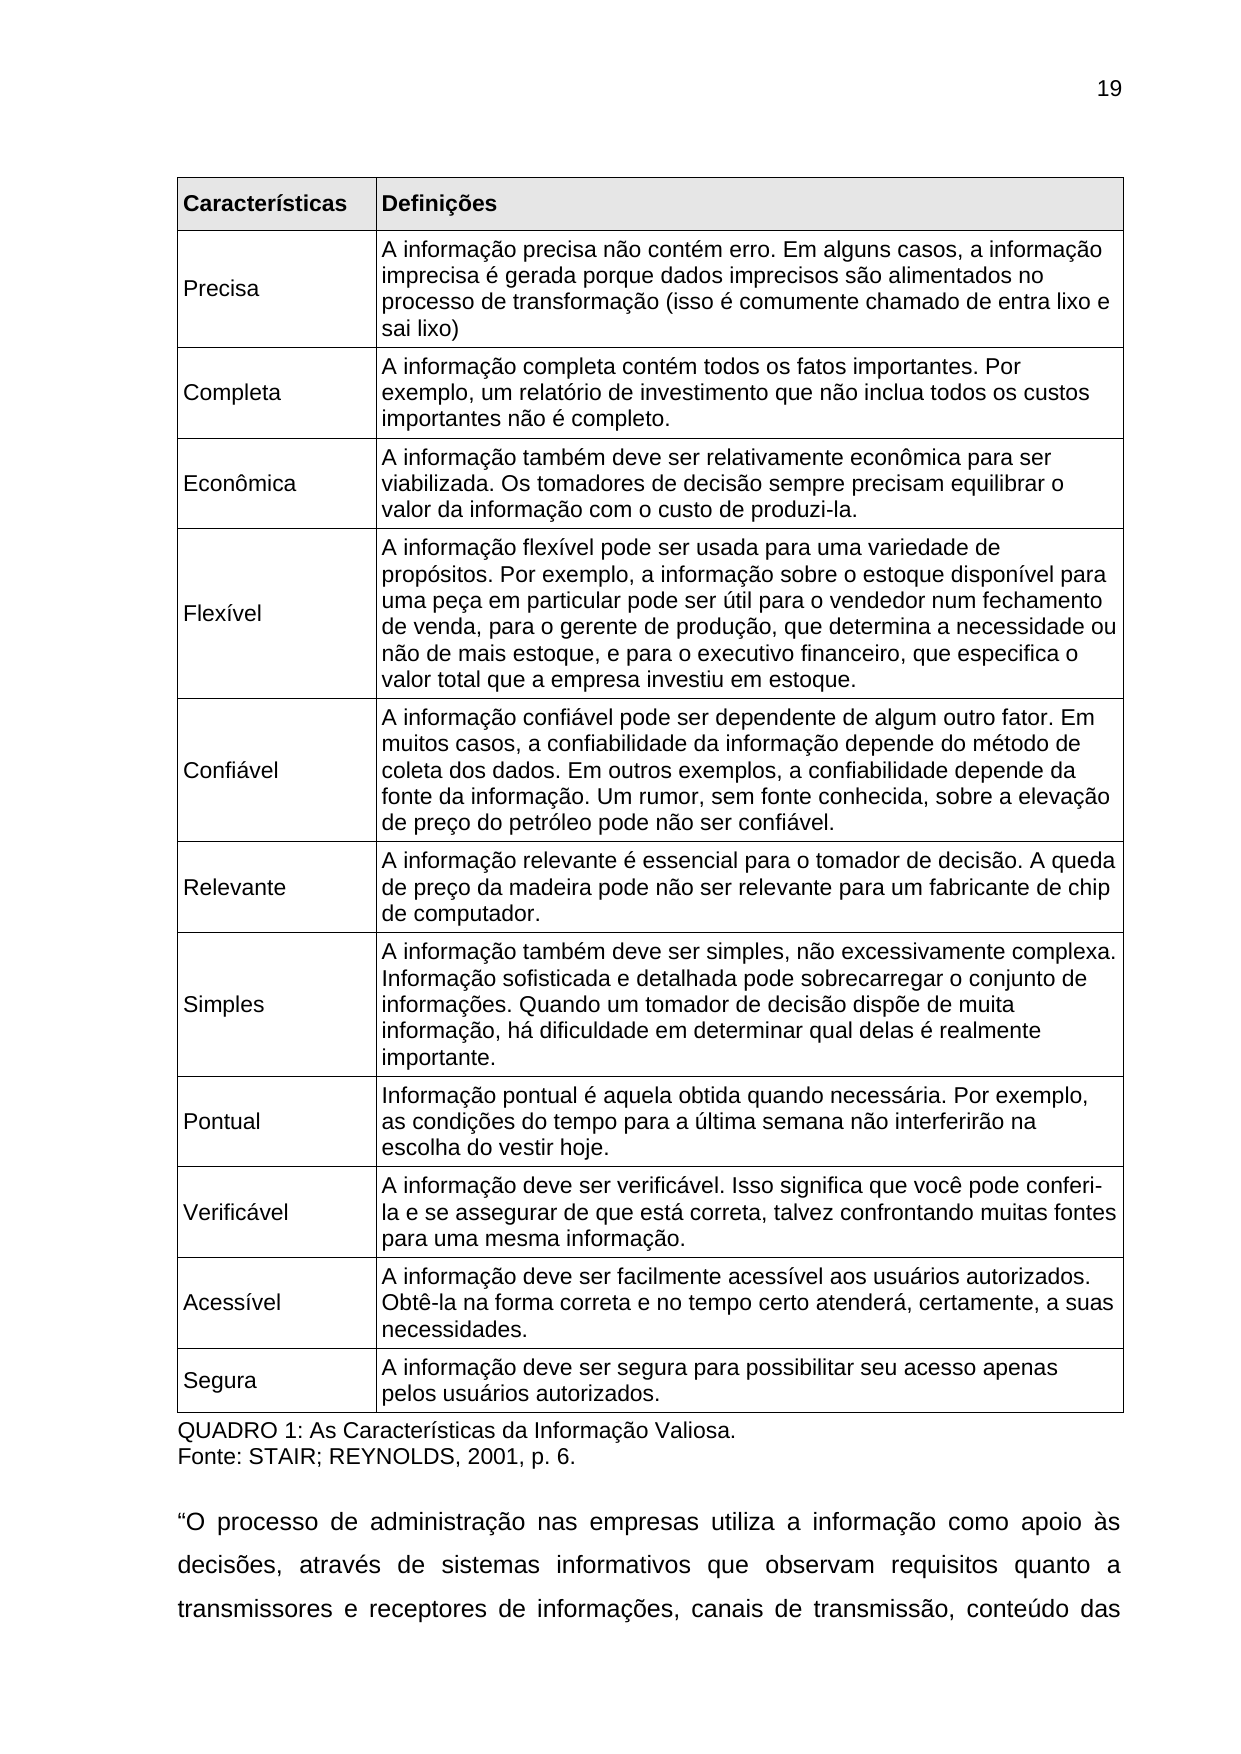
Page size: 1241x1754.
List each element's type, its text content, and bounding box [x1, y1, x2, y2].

table_cell Pontual [178, 1077, 376, 1166]
table_cell Simples [178, 933, 376, 1076]
table_cell A informação flexível pode ser usada para uma variedade de propósitos. Por exemplo, a informação sobre o estoque disponível para uma peça em particular pode ser útil para o vendedor num fechamento de venda, para o gerente de produção, que determina a necessidade ou não de mais estoque, e para o executivo financeiro, que especifica o valor total que a empresa investiu em estoque. [377, 529, 1123, 698]
table_cell Econômica [178, 439, 376, 528]
table_header Definições [377, 178, 1123, 230]
table_header Características [178, 178, 376, 230]
table_cell A informação deve ser segura para possibilitar seu acesso apenas pelos usuários autorizados. [377, 1349, 1123, 1412]
text Fonte: STAIR; REYNOLDS, 2001, p. 6. [177, 1443, 1122, 1469]
table_cell Informação pontual é aquela obtida quando necessária. Por exemplo, as condições do tempo para a última semana não interferirão na escolha do vestir hoje. [377, 1077, 1123, 1166]
table_cell A informação precisa não contém erro. Em alguns casos, a informação imprecisa é gerada porque dados imprecisos são alimentados no processo de transformação (isso é comumente chamado de entra lixo e sai lixo) [377, 231, 1123, 347]
table_cell A informação deve ser verificável. Isso significa que você pode conferi-la e se assegurar de que está correta, talvez confrontando muitas fontes para uma mesma informação. [377, 1167, 1123, 1257]
table_cell Acessível [178, 1258, 376, 1348]
table_cell Segura [178, 1349, 376, 1412]
table_cell A informação também deve ser relativamente econômica para ser viabilizada. Os tomadores de decisão sempre precisam equilibrar o valor da informação com o custo de produzi-la. [377, 439, 1123, 528]
table_cell A informação confiável pode ser dependente de algum outro fator. Em muitos casos, a confiabilidade da informação depende do método de coleta dos dados. Em outros exemplos, a confiabilidade depende da fonte da informação. Um rumor, sem fonte conhecida, sobre a elevação de preço do petróleo pode não ser confiável. [377, 699, 1123, 841]
table_cell Precisa [178, 231, 376, 347]
table_cell A informação completa contém todos os fatos importantes. Por exemplo, um relatório de investimento que não inclua todos os custos importantes não é completo. [377, 348, 1123, 437]
table_cell Relevante [178, 842, 376, 932]
text QUADRO 1: As Características da Informação Valiosa. [177, 1417, 1122, 1443]
table_cell Confiável [178, 699, 376, 841]
text “O processo de administração nas empresas utiliza a informação como apoio às decisões, através de sistemas informativos que observam requisitos quanto a transmissores e receptores de informações, canais de transmissão, conteúdo das [177, 1507, 1122, 1622]
table_cell A informação deve ser facilmente acessível aos usuários autorizados. Obtê-la na forma correta e no tempo certo atenderá, certamente, a suas necessidades. [377, 1258, 1123, 1348]
table_cell Completa [178, 348, 376, 437]
table_cell Flexível [178, 529, 376, 698]
table_cell A informação relevante é essencial para o tomador de decisão. A queda de preço da madeira pode não ser relevante para um fabricante de chip de computador. [377, 842, 1123, 932]
table_cell A informação também deve ser simples, não excessivamente complexa. Informação sofisticada e detalhada pode sobrecarregar o conjunto de informações. Quando um tomador de decisão dispõe de muita informação, há dificuldade em determinar qual delas é realmente importante. [377, 933, 1123, 1076]
table_cell Verificável [178, 1167, 376, 1257]
